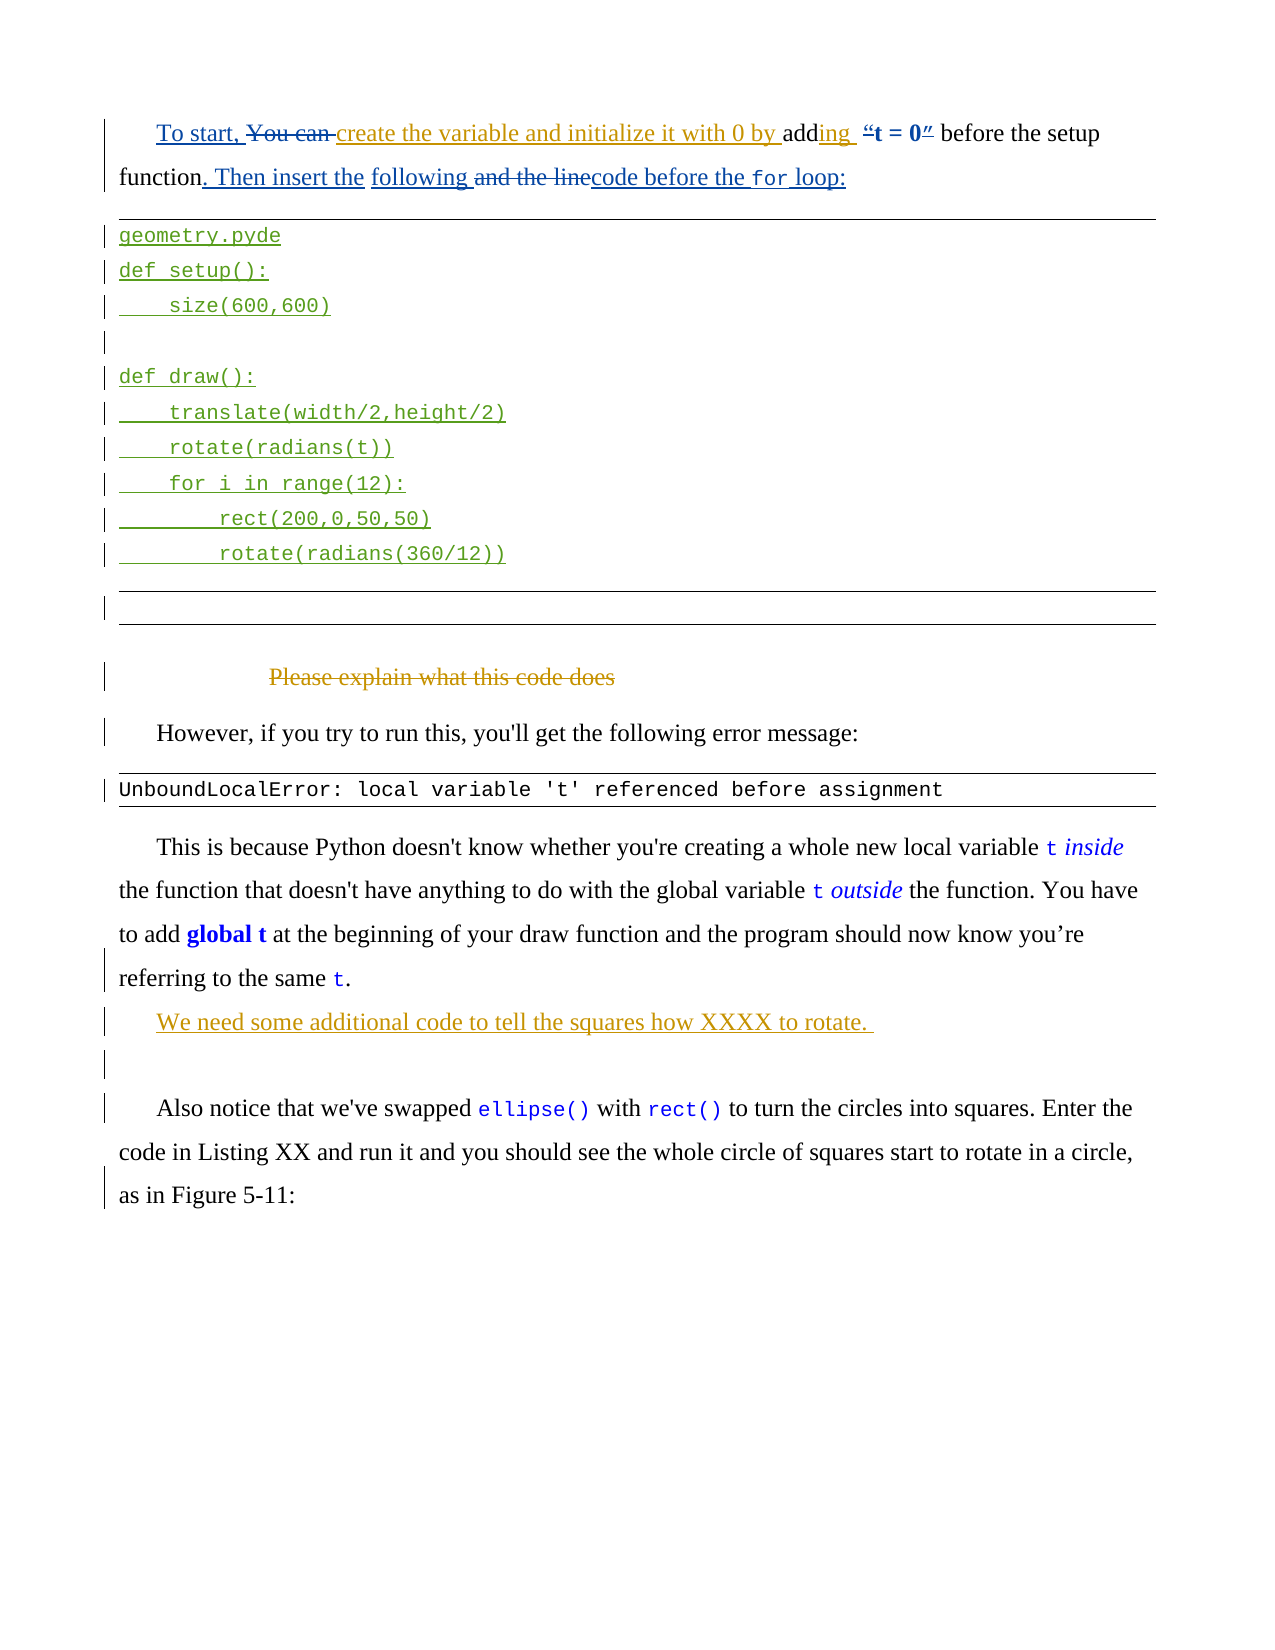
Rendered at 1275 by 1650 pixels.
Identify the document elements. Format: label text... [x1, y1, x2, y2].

text rotate(radians(360/12)) [118, 543, 1156, 567]
text def setup(): [118, 260, 1156, 284]
text UnboundLocalError: local variable 't' referenced before assignment [118, 774, 1156, 807]
text rotate(radians(t)) [118, 437, 1156, 461]
text Also notice that we've swapped ellipse() with rect() to turn the circles into squares. Enter the code in Listing XX and run it and you should see the whole circle of squares start to rotate in a circle, as in Figure 5-11: [118, 1093, 1156, 1209]
text translate(width/2,height/2) [118, 402, 1156, 425]
text size(600,600) [118, 295, 1156, 319]
text This is because Python doesn't know whether you're creating a whole new local variable t inside the function that doesn't have anything to do with the global variable t outside the function. You have to add global t at the beginning of your draw function and the program should now know you’re referring to the same t. [118, 832, 1156, 992]
text geometry.pyde [118, 220, 1156, 248]
text We need some additional code to tell the squares how XXXX to rotate. [118, 1007, 1156, 1036]
text def draw(): [118, 366, 1156, 390]
text rect(200,0,50,50) [118, 508, 1156, 532]
text for i in range(12): [118, 472, 1156, 496]
text However, if you try to run this, you'll get the following error message: [118, 718, 1156, 746]
text To start, create the variable and initialize it with 0 by adding t = 0 before the setup function. Then insert the following code before the for loop: [118, 118, 1156, 192]
